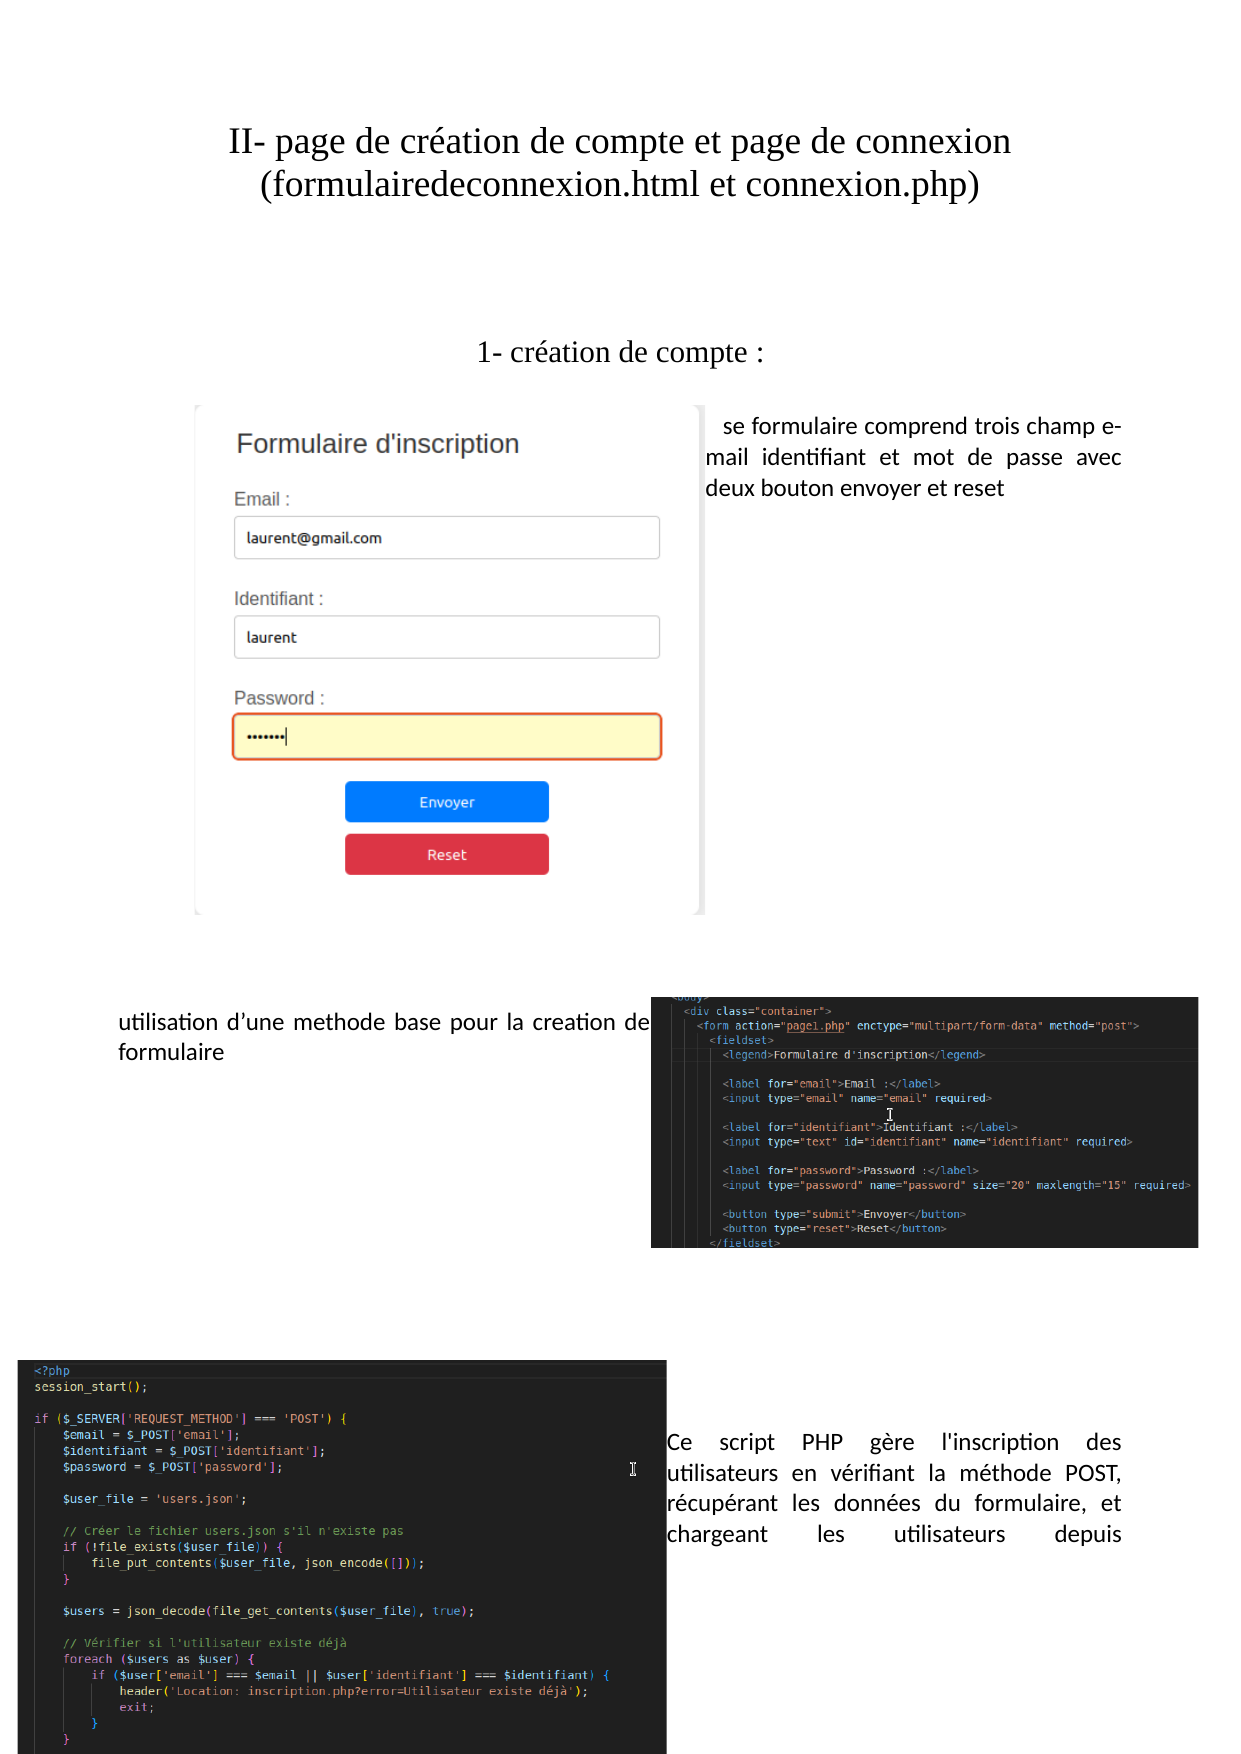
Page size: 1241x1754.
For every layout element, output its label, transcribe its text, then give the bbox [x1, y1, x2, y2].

text Ce script PHP gère l'inscription des utilisateurs en vérifiant la méthode POST, récupérant les données du formulaire, et chargeant les utilisateurs depuis [667, 1426, 1122, 1548]
text 1- création de compte : [118, 334, 1122, 370]
text [118, 406, 194, 503]
text II- page de création de compte et page de connexion (formulairedeconnexion.html et connexion.php) [118, 118, 1122, 204]
picture [194, 405, 705, 915]
picture [651, 997, 1199, 1248]
text utilisation d’une methode base pour la creation de formulaire [118, 1006, 651, 1067]
picture [17, 1360, 667, 1754]
text se formulaire comprend trois champ e-mail identifiant et mot de passe avec deux bouton envoyer et reset [705, 406, 1122, 503]
